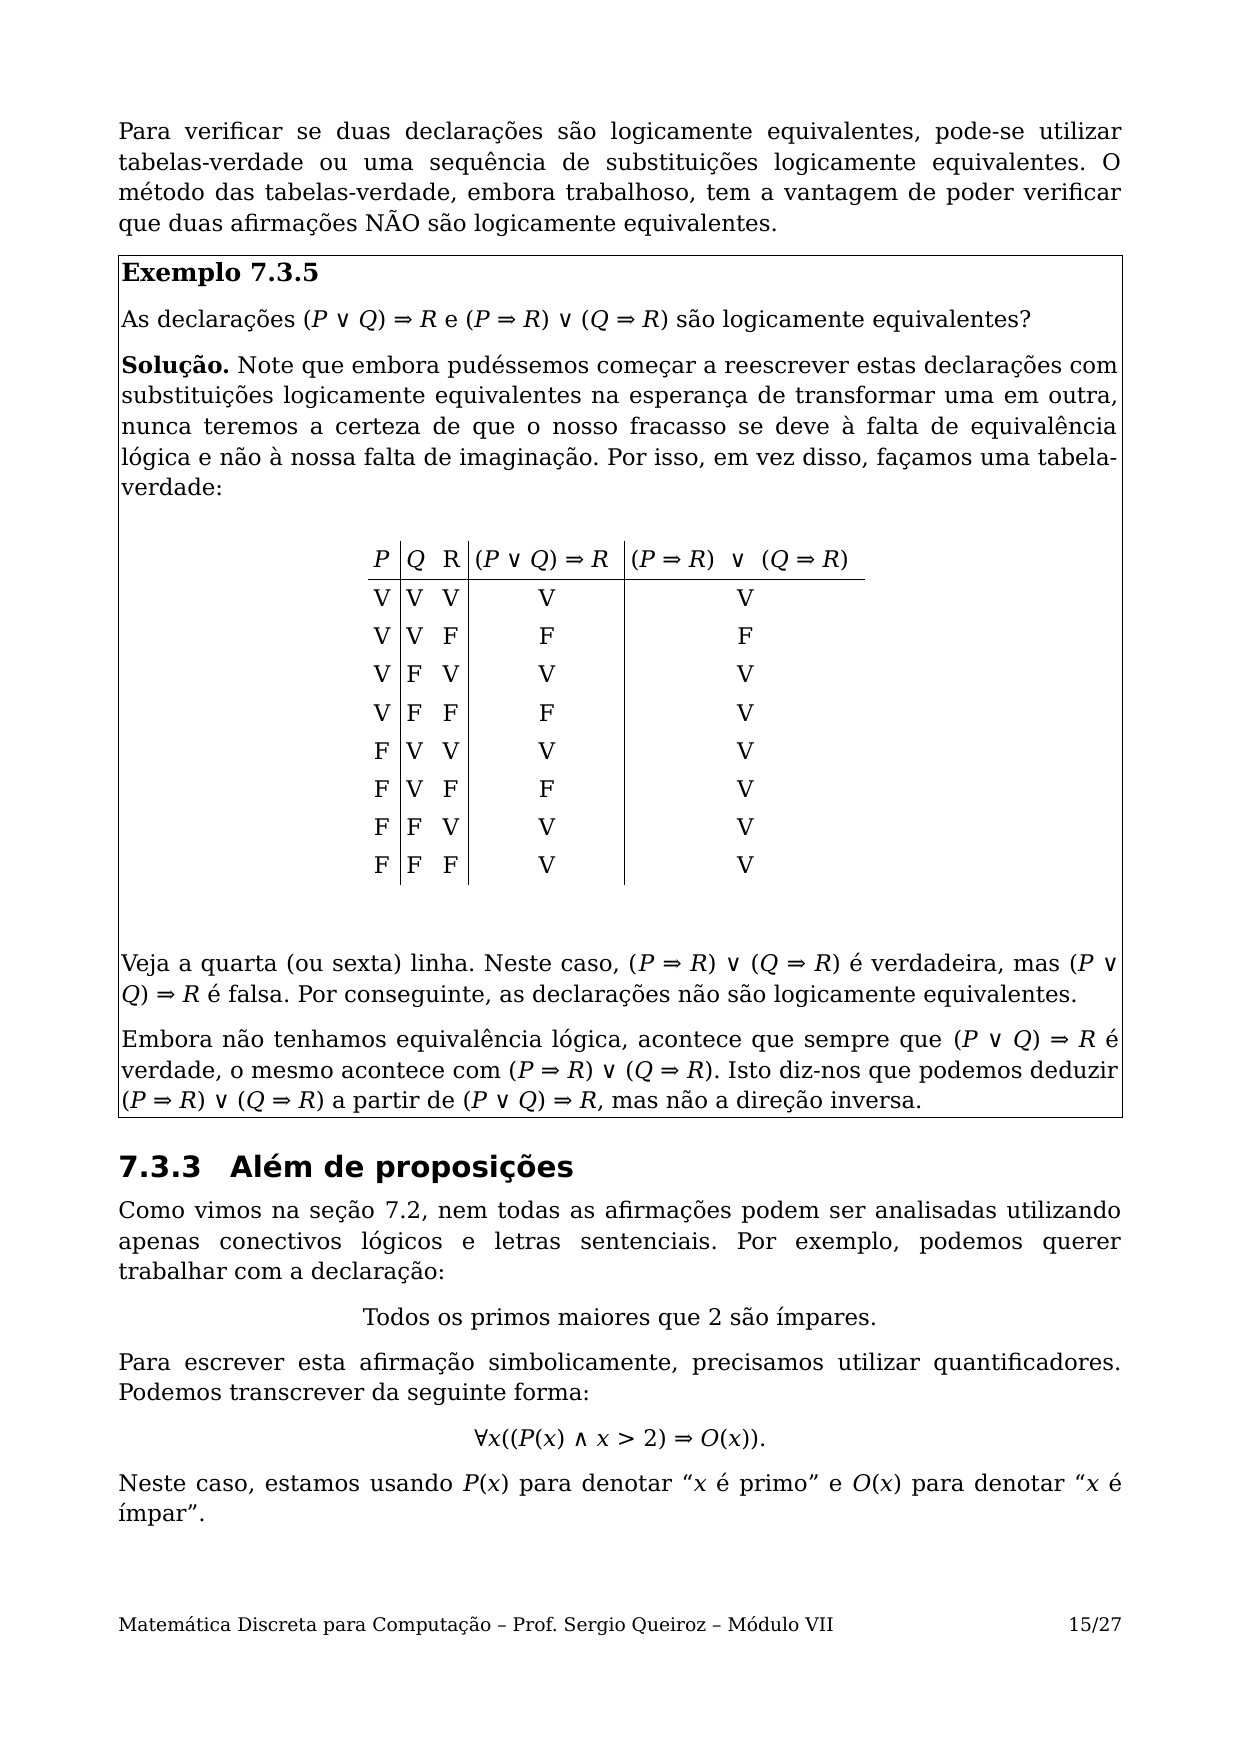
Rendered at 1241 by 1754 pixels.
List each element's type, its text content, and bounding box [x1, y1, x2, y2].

text Para verificar se duas declarações são logicamente equivalentes, pode-se utilizar tabelas-verdade ou uma sequência de substituições logicamente equivalentes. O método das tabelas-verdade, embora trabalhoso, tem a vantagem de poder verificar que duas afirmações NÃO são logicamente equivalentes. [118, 118, 1122, 237]
table_header R [436, 541, 468, 579]
table_cell F [469, 694, 624, 732]
table_cell F [368, 847, 400, 885]
table_cell V [625, 847, 865, 885]
table_cell V [625, 770, 865, 808]
table_cell V [401, 580, 436, 618]
table_cell F [469, 618, 624, 656]
table_cell F [625, 618, 865, 656]
table_header (P ⇒ R) ∨ (Q ⇒ R) [625, 541, 865, 579]
table_cell F [368, 809, 400, 847]
table_cell V [469, 809, 624, 847]
table_cell V [469, 732, 624, 770]
text As declarações (P ∨ Q) ⇒ R e (P ⇒ R) ∨ (Q ⇒ R) são logicamente equivalentes? [119, 303, 1122, 333]
table_cell V [401, 732, 436, 770]
table_header (P ∨ Q) ⇒ R [469, 541, 624, 579]
table_cell F [469, 770, 624, 808]
table_cell V [401, 618, 436, 656]
table_cell V [469, 580, 624, 618]
table_cell F [401, 656, 436, 694]
table_cell F [368, 732, 400, 770]
table_cell V [436, 809, 468, 847]
table_cell V [625, 809, 865, 847]
table_cell V [368, 580, 400, 618]
table_cell F [436, 694, 468, 732]
table_header Q [401, 541, 436, 579]
text Como vimos na seção 7.2, nem todas as afirmações podem ser analisadas utilizando apenas conectivos lógicos e letras sentenciais. Por exemplo, podemos querer trabalhar com a declaração: [118, 1197, 1122, 1285]
subtitle Além de proposições [118, 1151, 1122, 1185]
text Veja a quarta (ou sexta) linha. Neste caso, (P ⇒ R) ∨ (Q ⇒ R) é verdadeira, mas (P ∨ Q) ⇒ R é falsa. Por conseguinte, as declarações não são logicamente equivalentes. [119, 948, 1122, 1008]
table_cell V [625, 732, 865, 770]
table_cell F [436, 847, 468, 885]
text Para escrever esta afirmação simbolicamente, precisamos utilizar quantificadores. Podemos transcrever da seguinte forma: [118, 1349, 1122, 1406]
table_cell F [368, 770, 400, 808]
text Exemplo 7.3.5 [119, 256, 1122, 288]
table_cell F [401, 694, 436, 732]
text Embora não tenhamos equivalência lógica, acontece que sempre que (P ∨ Q) ⇒ R é verdade, o mesmo acontece com (P ⇒ R) ∨ (Q ⇒ R). Isto diz-nos que podemos deduzir (P ⇒ R) ∨ (Q ⇒ R) a partir de (P ∨ Q) ⇒ R, mas não a direção inversa. [119, 1023, 1122, 1117]
table_cell V [368, 618, 400, 656]
table_cell V [625, 694, 865, 732]
table_cell V [469, 656, 624, 694]
table_cell V [436, 580, 468, 618]
text Solução. Note que embora pudéssemos começar a reescrever estas declarações com substituições logicamente equivalentes na esperança de transformar uma em outra, nunca teremos a certeza de que o nosso fracasso se deve à falta de equivalência lógica e não à nossa falta de imaginação. Por isso, em vez disso, façamos uma tabela-verdade: [119, 349, 1122, 501]
table_cell F [436, 770, 468, 808]
table_cell V [436, 656, 468, 694]
text Todos os primos maiores que 2 são ímpares. [118, 1304, 1122, 1330]
table_cell V [368, 694, 400, 732]
table_cell V [401, 770, 436, 808]
table_cell V [469, 847, 624, 885]
table_cell V [436, 732, 468, 770]
table_cell V [625, 580, 865, 618]
table_cell F [401, 847, 436, 885]
table_header P [368, 541, 400, 579]
table_cell V [368, 656, 400, 694]
text ∀x((P(x) ∧ x > 2) ⇒ O(x)). [118, 1425, 1122, 1451]
table_cell F [436, 618, 468, 656]
table_cell V [625, 656, 865, 694]
table_cell F [401, 809, 436, 847]
text Neste caso, estamos usando P(x) para denotar “x é primo” e O(x) para denotar “x é ímpar”. [118, 1470, 1122, 1527]
